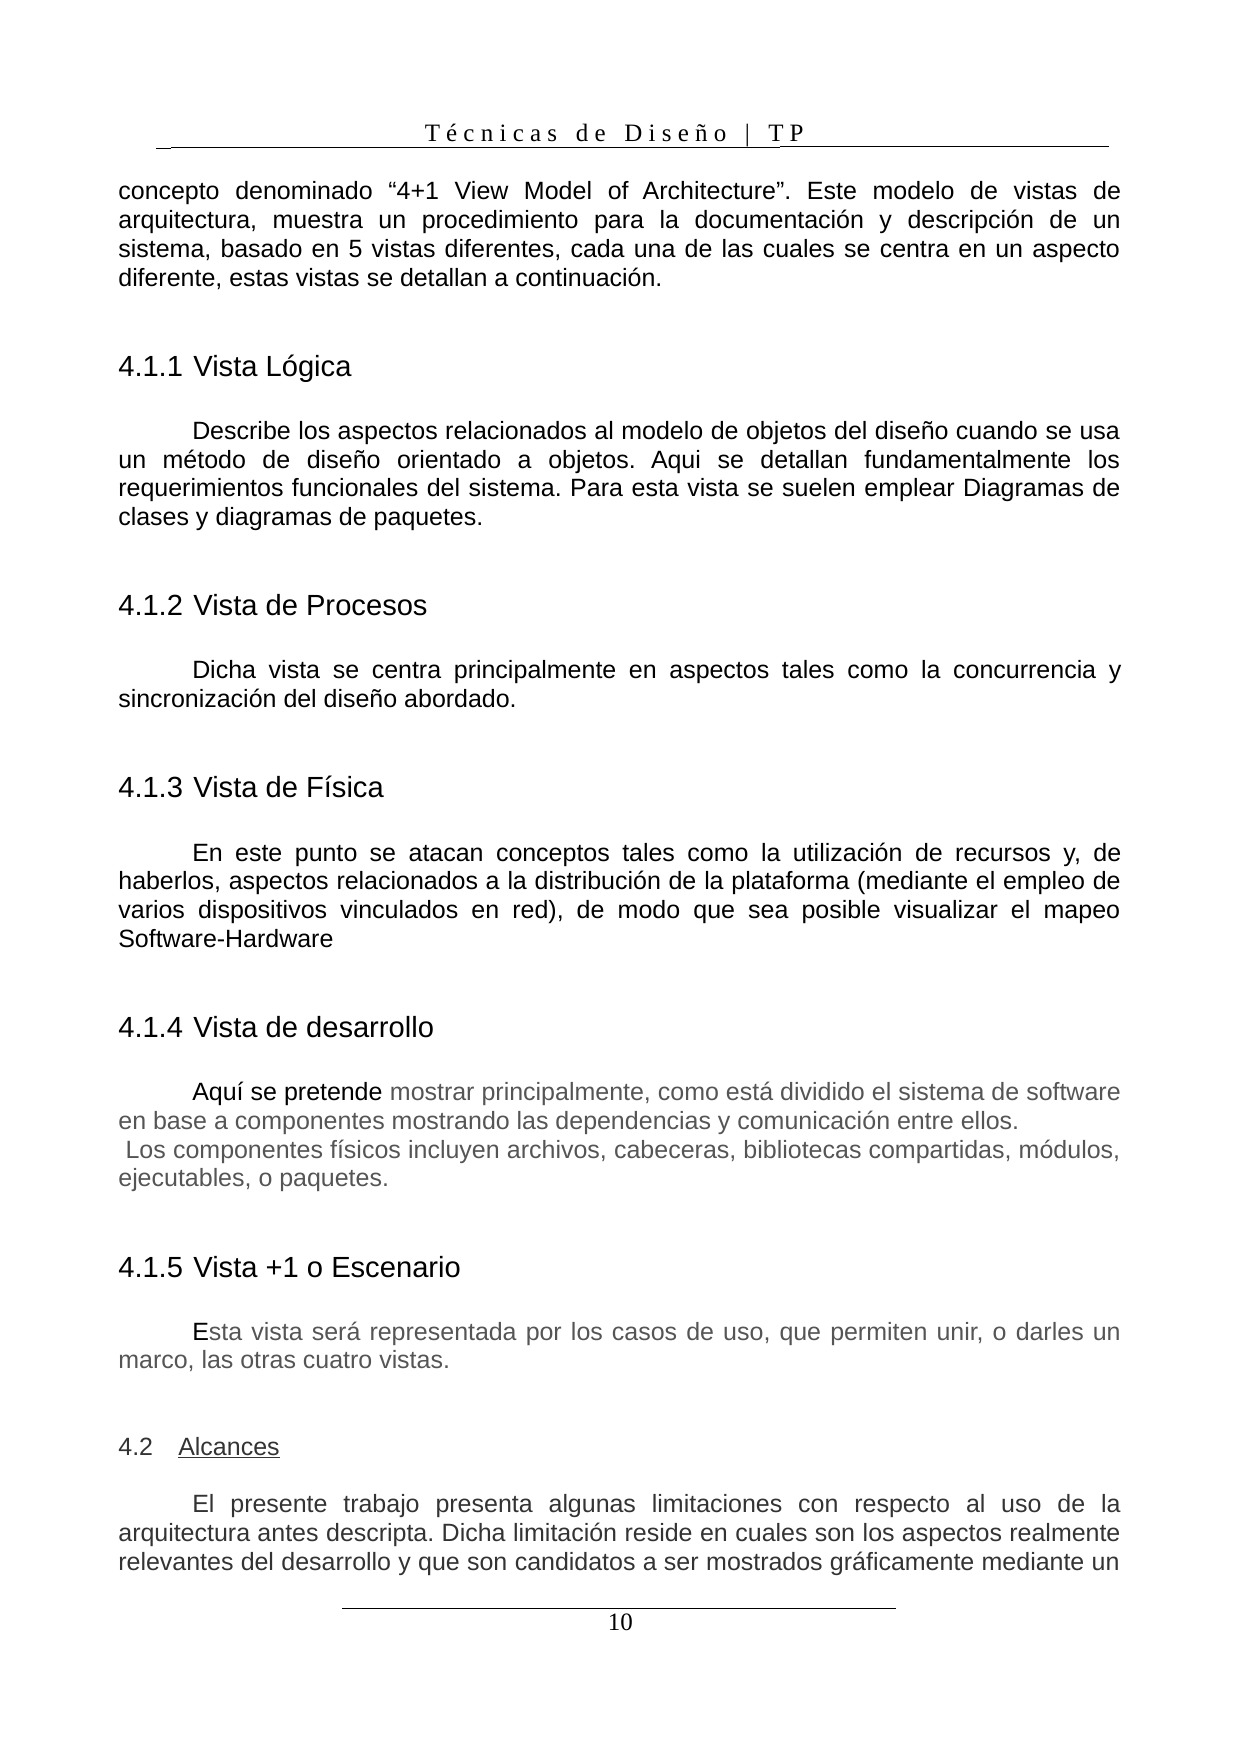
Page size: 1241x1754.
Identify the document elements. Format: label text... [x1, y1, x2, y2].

text Describe los aspectos relacionados al modelo de objetos del diseño cuando se usa un método de diseño orientado a objetos. Aqui se detallan fundamentalmente los requerimientos funcionales del sistema. Para esta vista se suelen emplear Diagramas de clases y diagramas de paquetes. [118, 416, 1122, 531]
subtitle Vista de desarrollo [118, 1010, 1122, 1044]
subtitle Vista de Física [118, 771, 1122, 804]
text En este punto se atacan conceptos tales como la utilización de recursos y, de haberlos, aspectos relacionados a la distribución de la plataforma (mediante el empleo de varios dispositivos vinculados en red), de modo que sea posible visualizar el mapeo Software-Hardware [118, 838, 1122, 953]
text Aquí se pretende mostrar principalmente, como está dividido el sistema de software en base a componentes mostrando las dependencias y comunicación entre ellos. [118, 1077, 1122, 1135]
subtitle Alcances [118, 1432, 1122, 1461]
subtitle Vista de Procesos [118, 588, 1122, 622]
text Los componentes físicos incluyen archivos, cabeceras, bibliotecas compartidas, módulos, ejecutables, o paquetes. [118, 1135, 1122, 1192]
text Dicha vista se centra principalmente en aspectos tales como la concurrencia y sincronización del diseño abordado. [118, 656, 1122, 713]
subtitle Vista +1 o Escenario [118, 1250, 1122, 1283]
subtitle Vista Lógica [118, 349, 1122, 382]
text concepto denominado “4+1 View Model of Architecture”. Este modelo de vistas de arquitectura, muestra un procedimiento para la documentación y descripción de un sistema, basado en 5 vistas diferentes, cada una de las cuales se centra en un aspecto diferente, estas vistas se detallan a continuación. [118, 176, 1122, 291]
text El presente trabajo presenta algunas limitaciones con respecto al uso de la arquitectura antes descripta. Dicha limitación reside en cuales son los aspectos realmente relevantes del desarrollo y que son candidatos a ser mostrados gráficamente mediante un [118, 1489, 1122, 1576]
text Esta vista será representada por los casos de uso, que permiten unir, o darles un marco, las otras cuatro vistas. [118, 1317, 1122, 1374]
